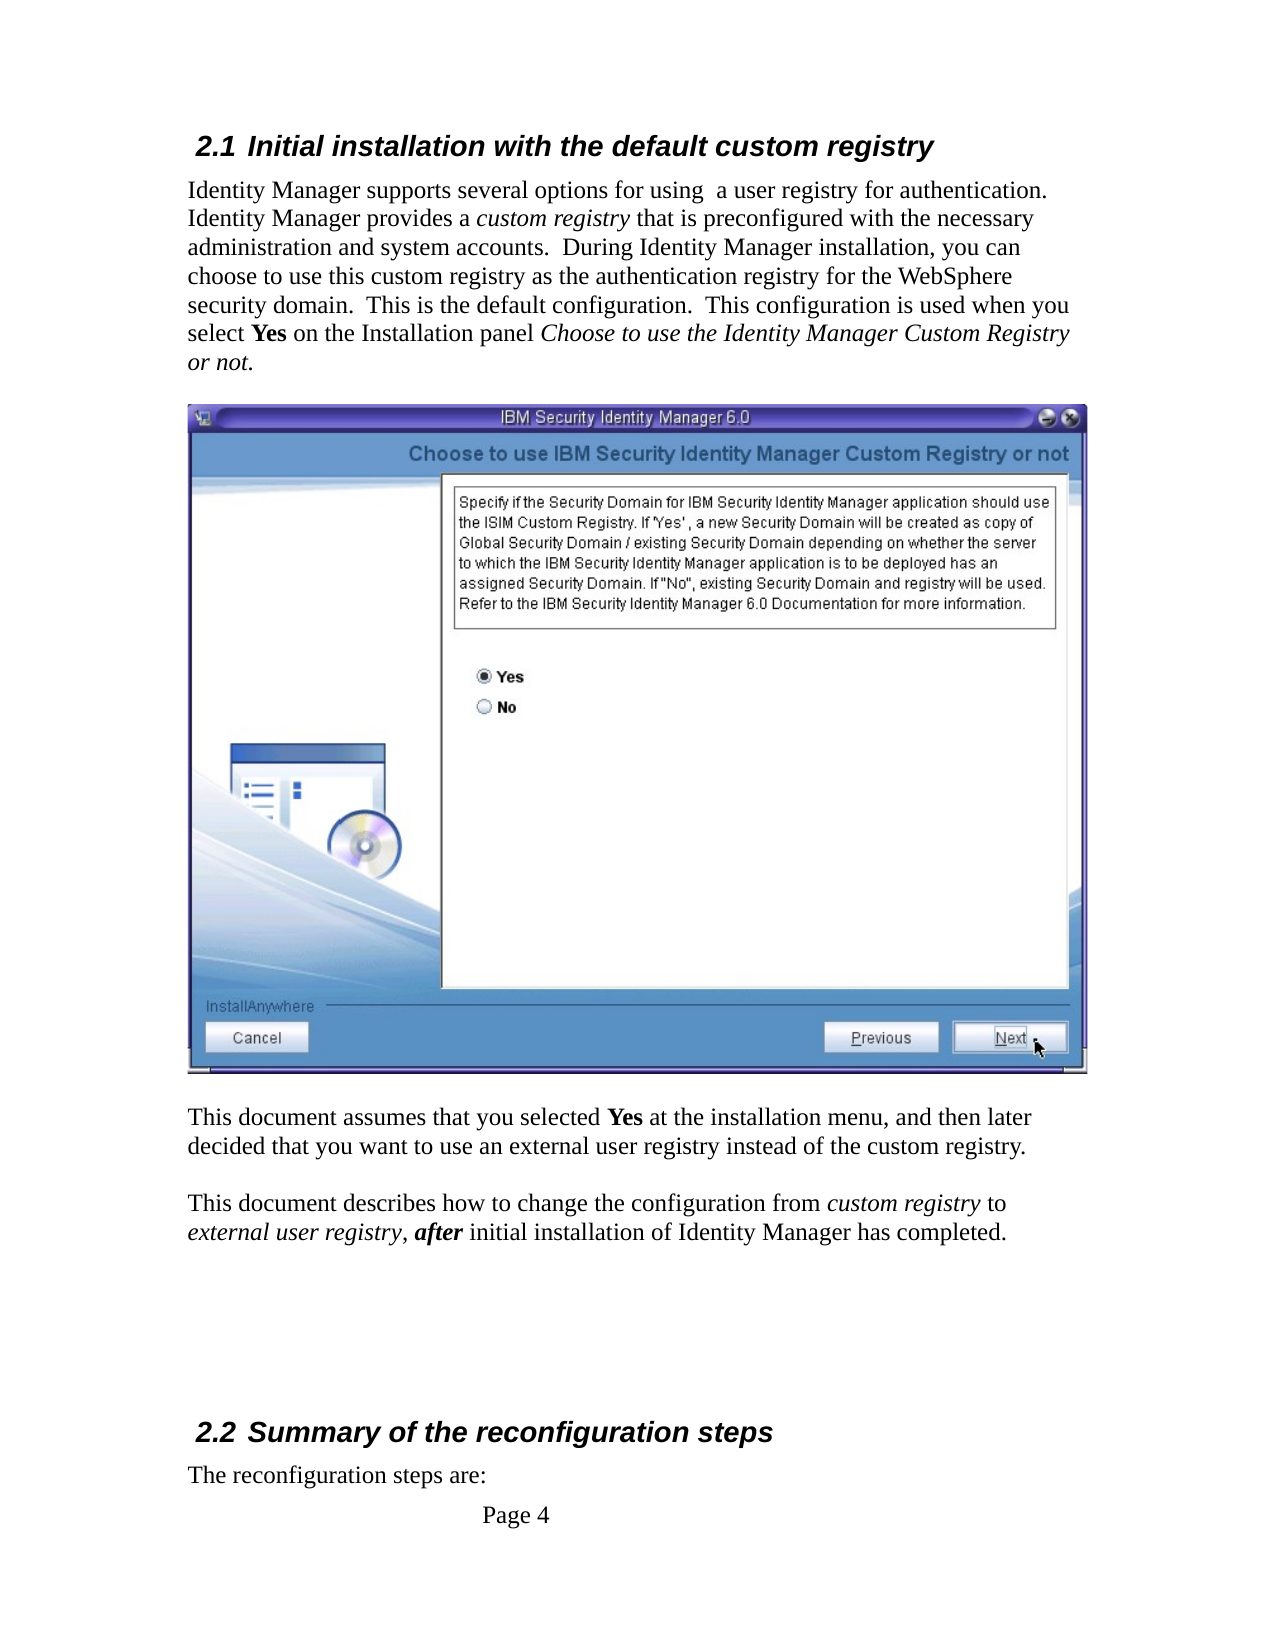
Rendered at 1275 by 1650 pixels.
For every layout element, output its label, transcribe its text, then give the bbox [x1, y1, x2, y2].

subtitle Initial installation with the default custom registry [187, 129, 1087, 162]
text This document describes how to change the configuration from custom registry to external user registry, after initial installation of Identity Manager has completed. [187, 1188, 1087, 1246]
subtitle Summary of the reconfiguration steps [187, 1414, 1087, 1448]
text The reconfiguration steps are: [187, 1461, 1087, 1489]
text This document assumes that you selected Yes at the installation menu, and then later decided that you want to use an external user registry instead of the custom registry. [187, 1102, 1087, 1159]
text Identity Manager supports several options for using a user registry for authentication. Identity Manager provides a custom registry that is preconfigured with the necessary administration and system accounts. During Identity Manager installation, you can choose to use this custom registry as the authentication registry for the WebSphere security domain. This is the default configuration. This configuration is used when you select Yes on the Installation panel Choose to use the Identity Manager Custom Registry or not. [187, 175, 1087, 376]
